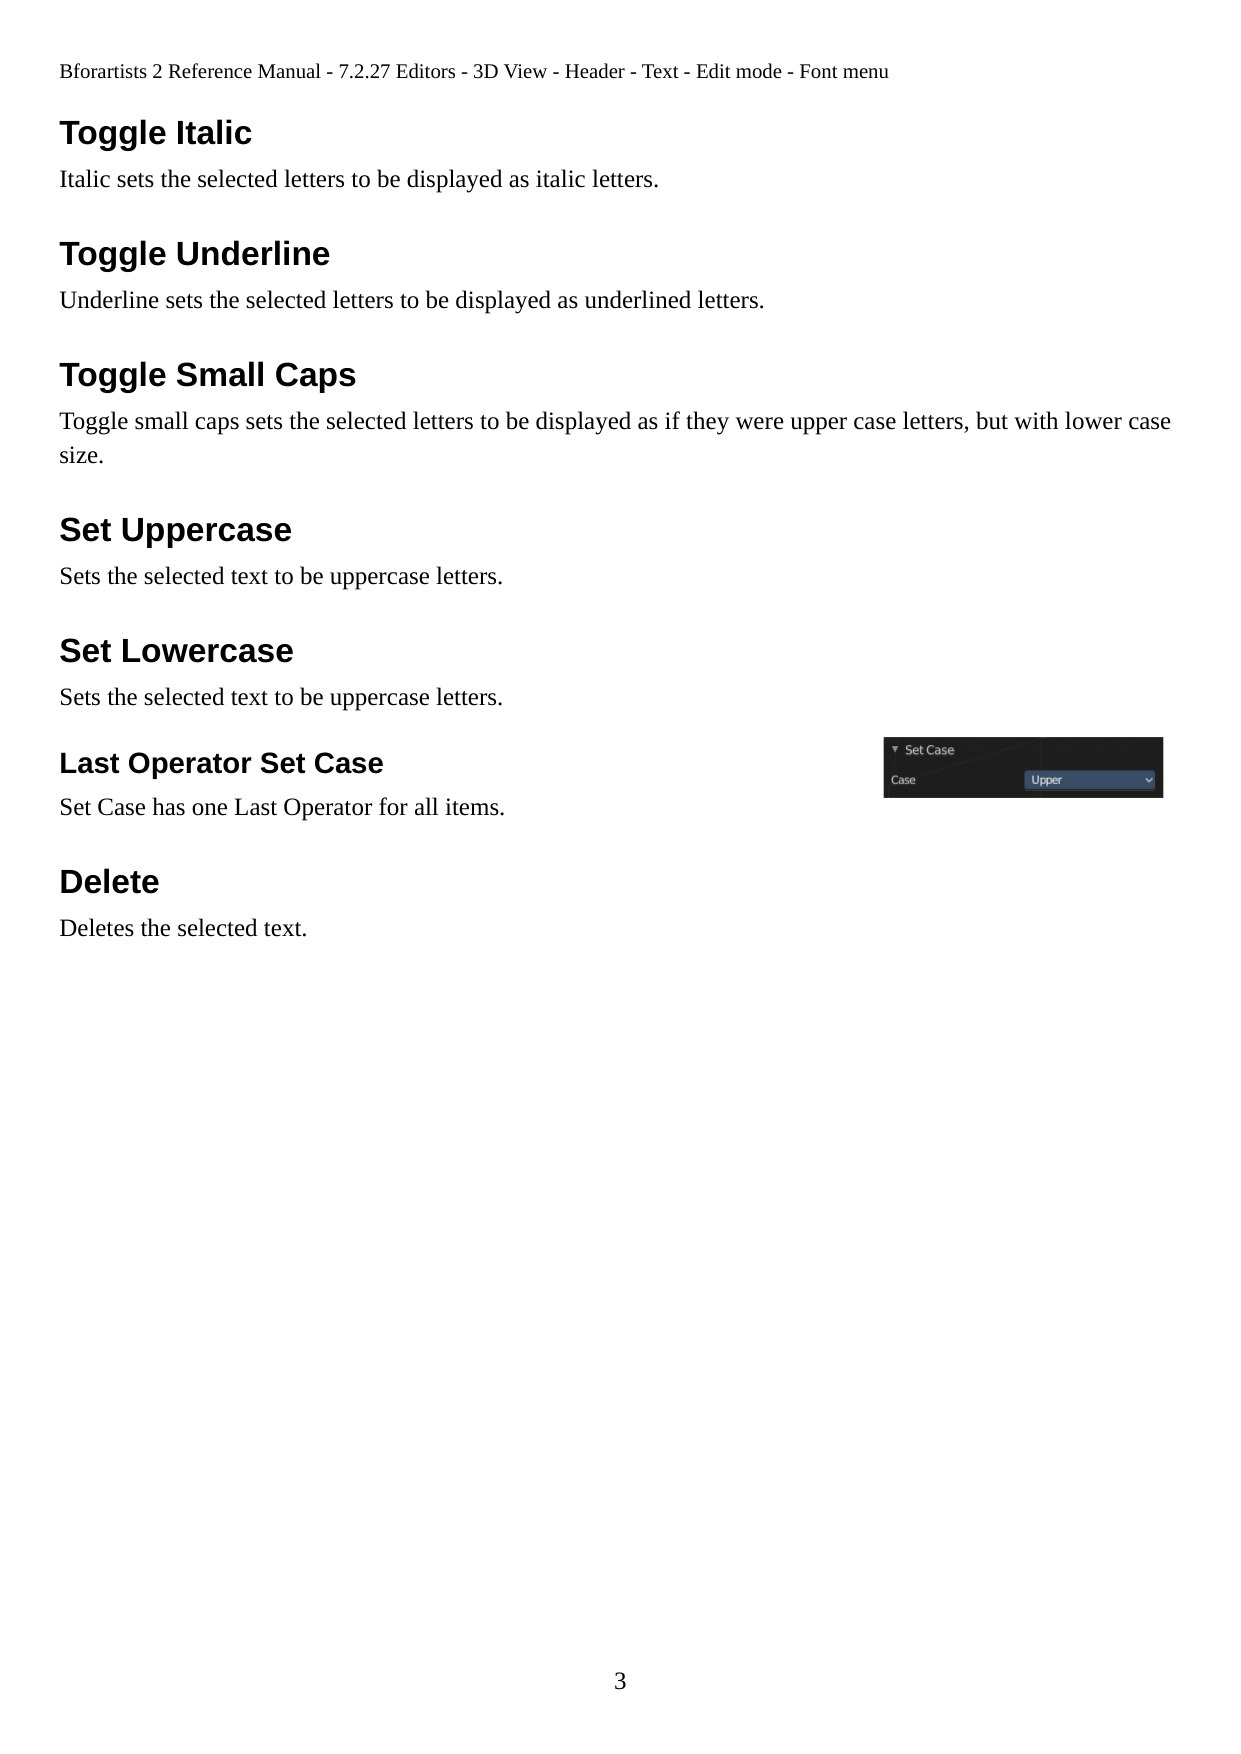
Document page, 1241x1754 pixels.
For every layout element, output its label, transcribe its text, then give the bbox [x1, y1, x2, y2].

picture [883, 737, 1164, 798]
subtitle Toggle Underline [59, 234, 1181, 272]
text Italic sets the selected letters to be displayed as italic letters. [59, 164, 1181, 192]
subtitle Set Lowercase [59, 631, 1181, 670]
text Sets the selected text to be uppercase letters. [59, 682, 1181, 711]
subtitle Toggle Italic [59, 113, 1181, 151]
subtitle Last Operator Set Case [59, 746, 883, 780]
subtitle Toggle Small Caps [59, 355, 1181, 393]
subtitle Set Uppercase [59, 510, 1181, 549]
subtitle [1164, 746, 1181, 780]
subtitle Delete [59, 862, 1181, 901]
text Toggle small caps sets the selected letters to be displayed as if they were upper case letters, but with lower case size. [59, 406, 1181, 469]
text Underline sets the selected letters to be displayed as underlined letters. [59, 285, 1181, 313]
text Set Case has one Last Operator for all items. [59, 792, 1181, 821]
text Deletes the selected text. [59, 913, 1181, 942]
text Sets the selected text to be uppercase letters. [59, 561, 1181, 590]
